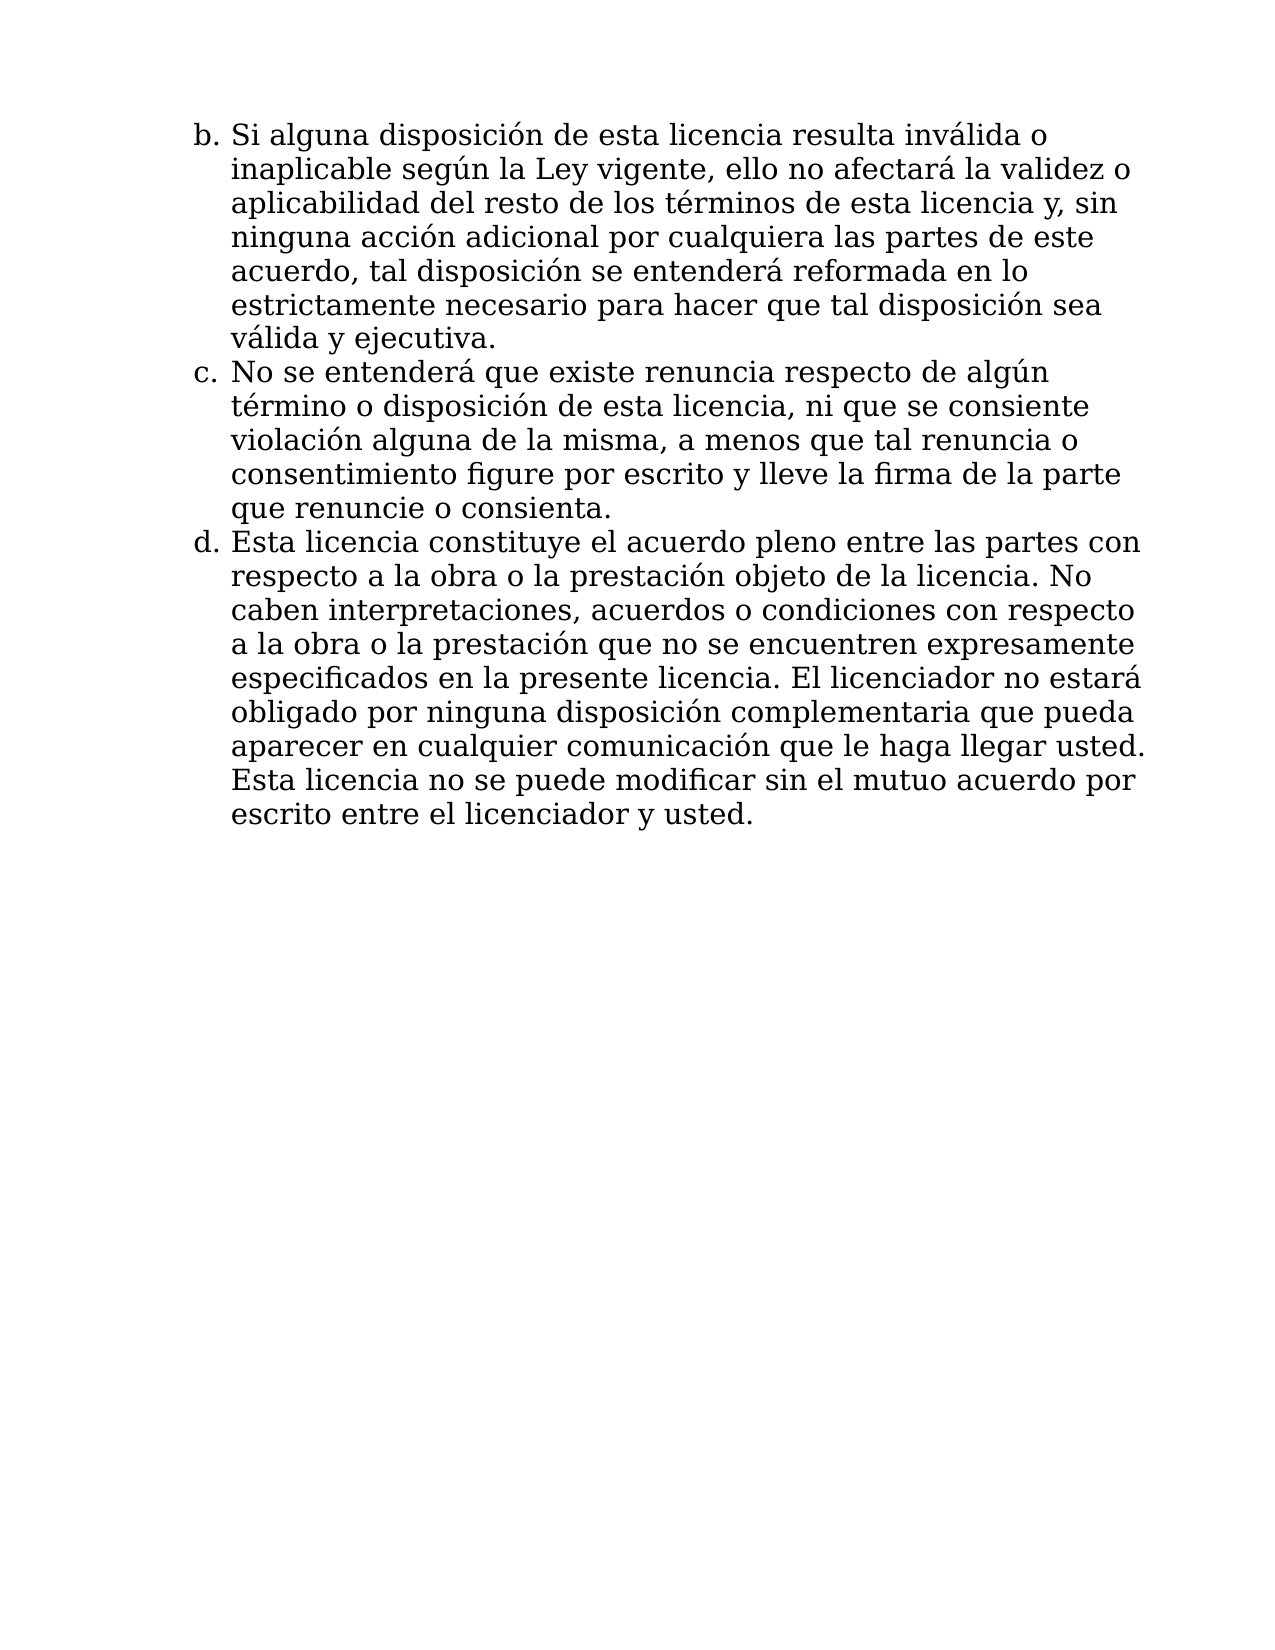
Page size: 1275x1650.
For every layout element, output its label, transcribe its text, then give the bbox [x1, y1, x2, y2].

list Si alguna disposición de esta licencia resulta inválida o inaplicable según la Ley vigente, ello no afectará la validez o aplicabilidad del resto de los términos de esta licencia y, sin ninguna acción adicional por cualquiera las partes de este acuerdo, tal disposición se entenderá reformada en lo estrictamente necesario para hacer que tal disposición sea válida y ejecutiva. [193, 118, 1157, 356]
list Esta licencia constituye el acuerdo pleno entre las partes con respecto a la obra o la prestación objeto de la licencia. No caben interpretaciones, acuerdos o condiciones con respecto a la obra o la prestación que no se encuentren expresamente especificados en la presente licencia. El licenciador no estará obligado por ninguna disposición complementaria que pueda aparecer en cualquier comunicación que le haga llegar usted. Esta licencia no se puede modificar sin el mutuo acuerdo por escrito entre el licenciador y usted. [193, 526, 1157, 831]
list No se entenderá que existe renuncia respecto de algún término o disposición de esta licencia, ni que se consiente violación alguna de la misma, a menos que tal renuncia o consentimiento figure por escrito y lleve la firma de la parte que renuncie o consienta. [193, 356, 1157, 526]
